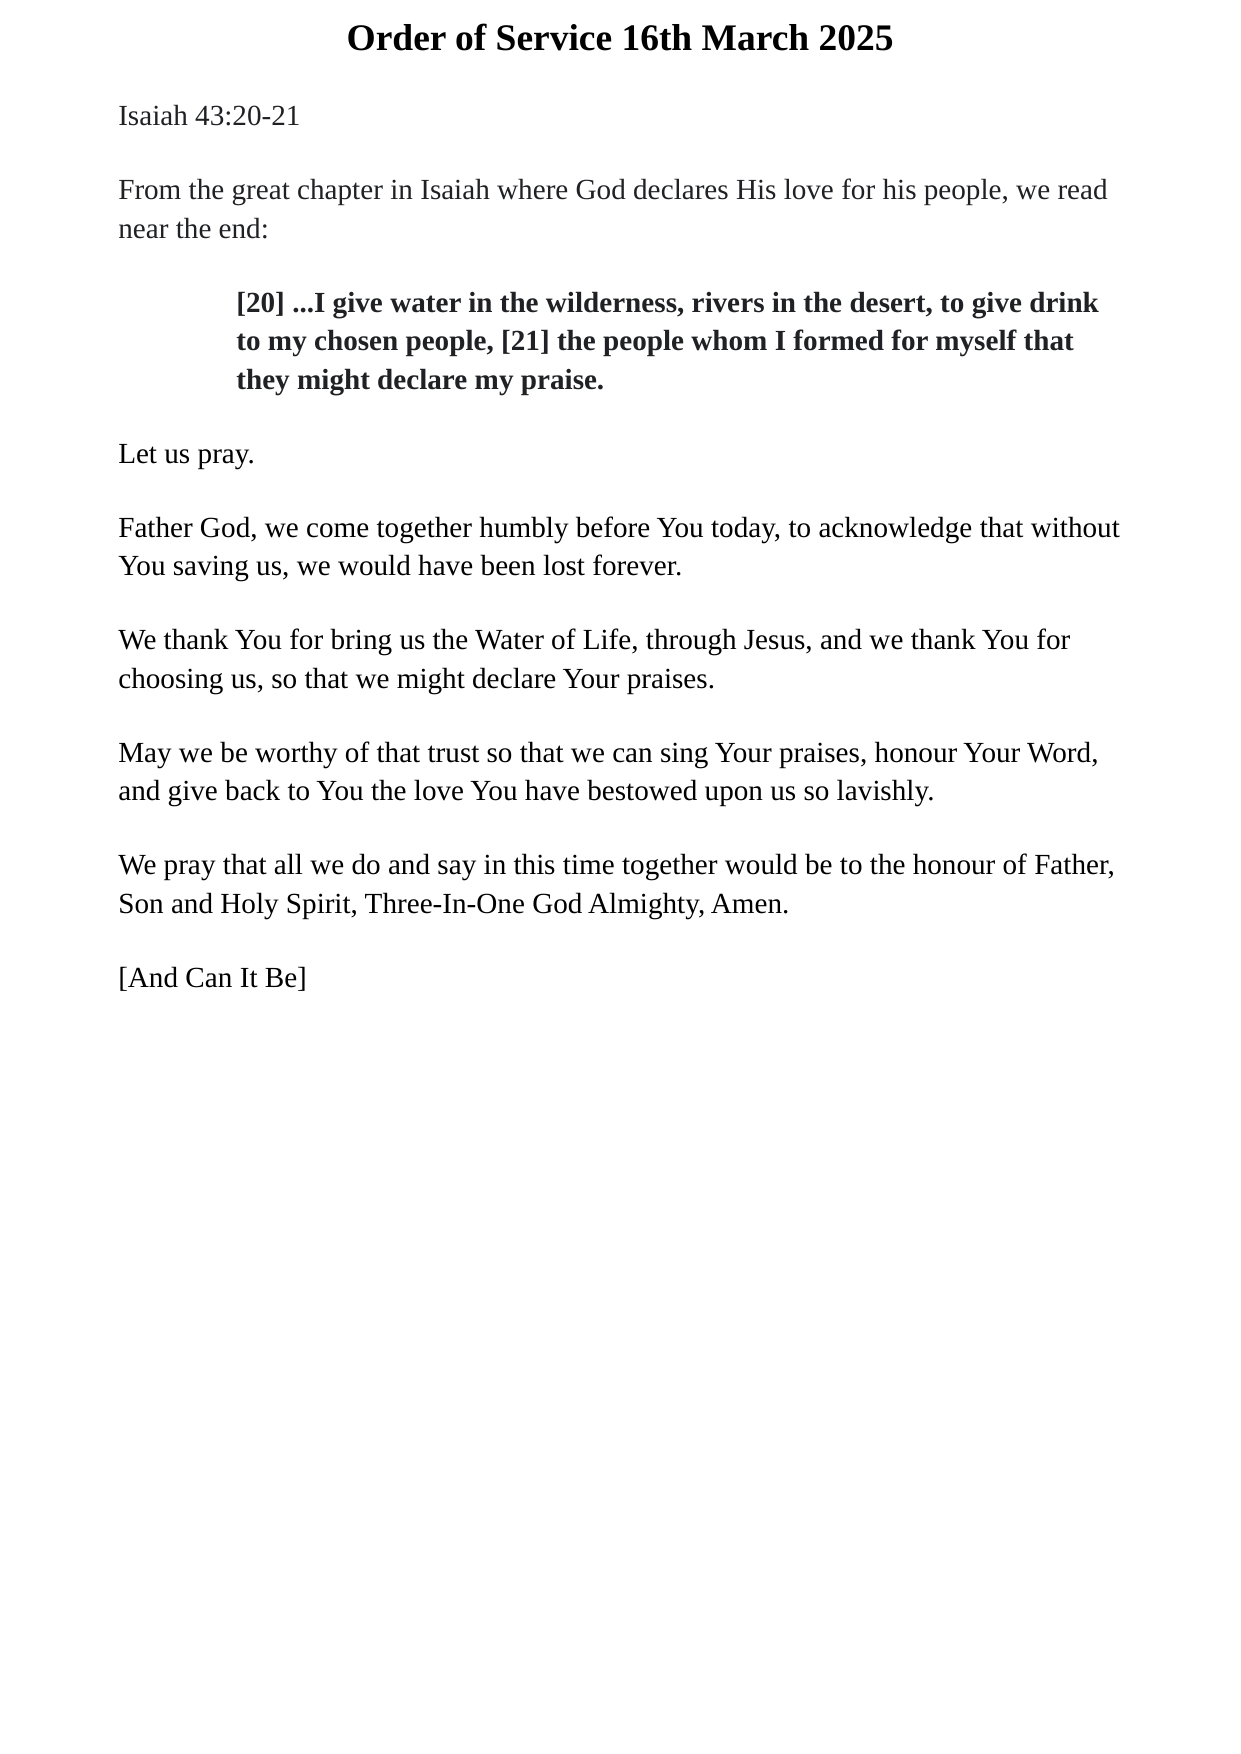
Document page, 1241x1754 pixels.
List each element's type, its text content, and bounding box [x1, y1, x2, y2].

text Father God, we come together humbly before You today, to acknowledge that without You saving us, we would have been lost forever. [118, 510, 1122, 582]
text From the great chapter in Isaiah where God declares His love for his people, we read near the end: [118, 172, 1122, 244]
text We pray that all we do and say in this time together would be to the honour of Father, Son and Holy Spirit, Three-In-One God Almighty, Amen. [118, 847, 1122, 919]
text Let us pray. [118, 436, 1122, 469]
text [20] ...I give water in the wilderness, rivers in the desert, to give drink to my chosen people, [21] the people whom I formed for myself that they might declare my praise. [236, 285, 1122, 396]
text Isaiah 43:20-21 [118, 98, 1122, 132]
text [And Can It Be] [118, 960, 1122, 993]
text May we be worthy of that trust so that we can sing Your praises, honour Your Word, and give back to You the love You have bestowed upon us so lavishly. [118, 735, 1122, 807]
text We thank You for bring us the Water of Life, through Jesus, and we thank You for choosing us, so that we might declare Your praises. [118, 622, 1122, 694]
